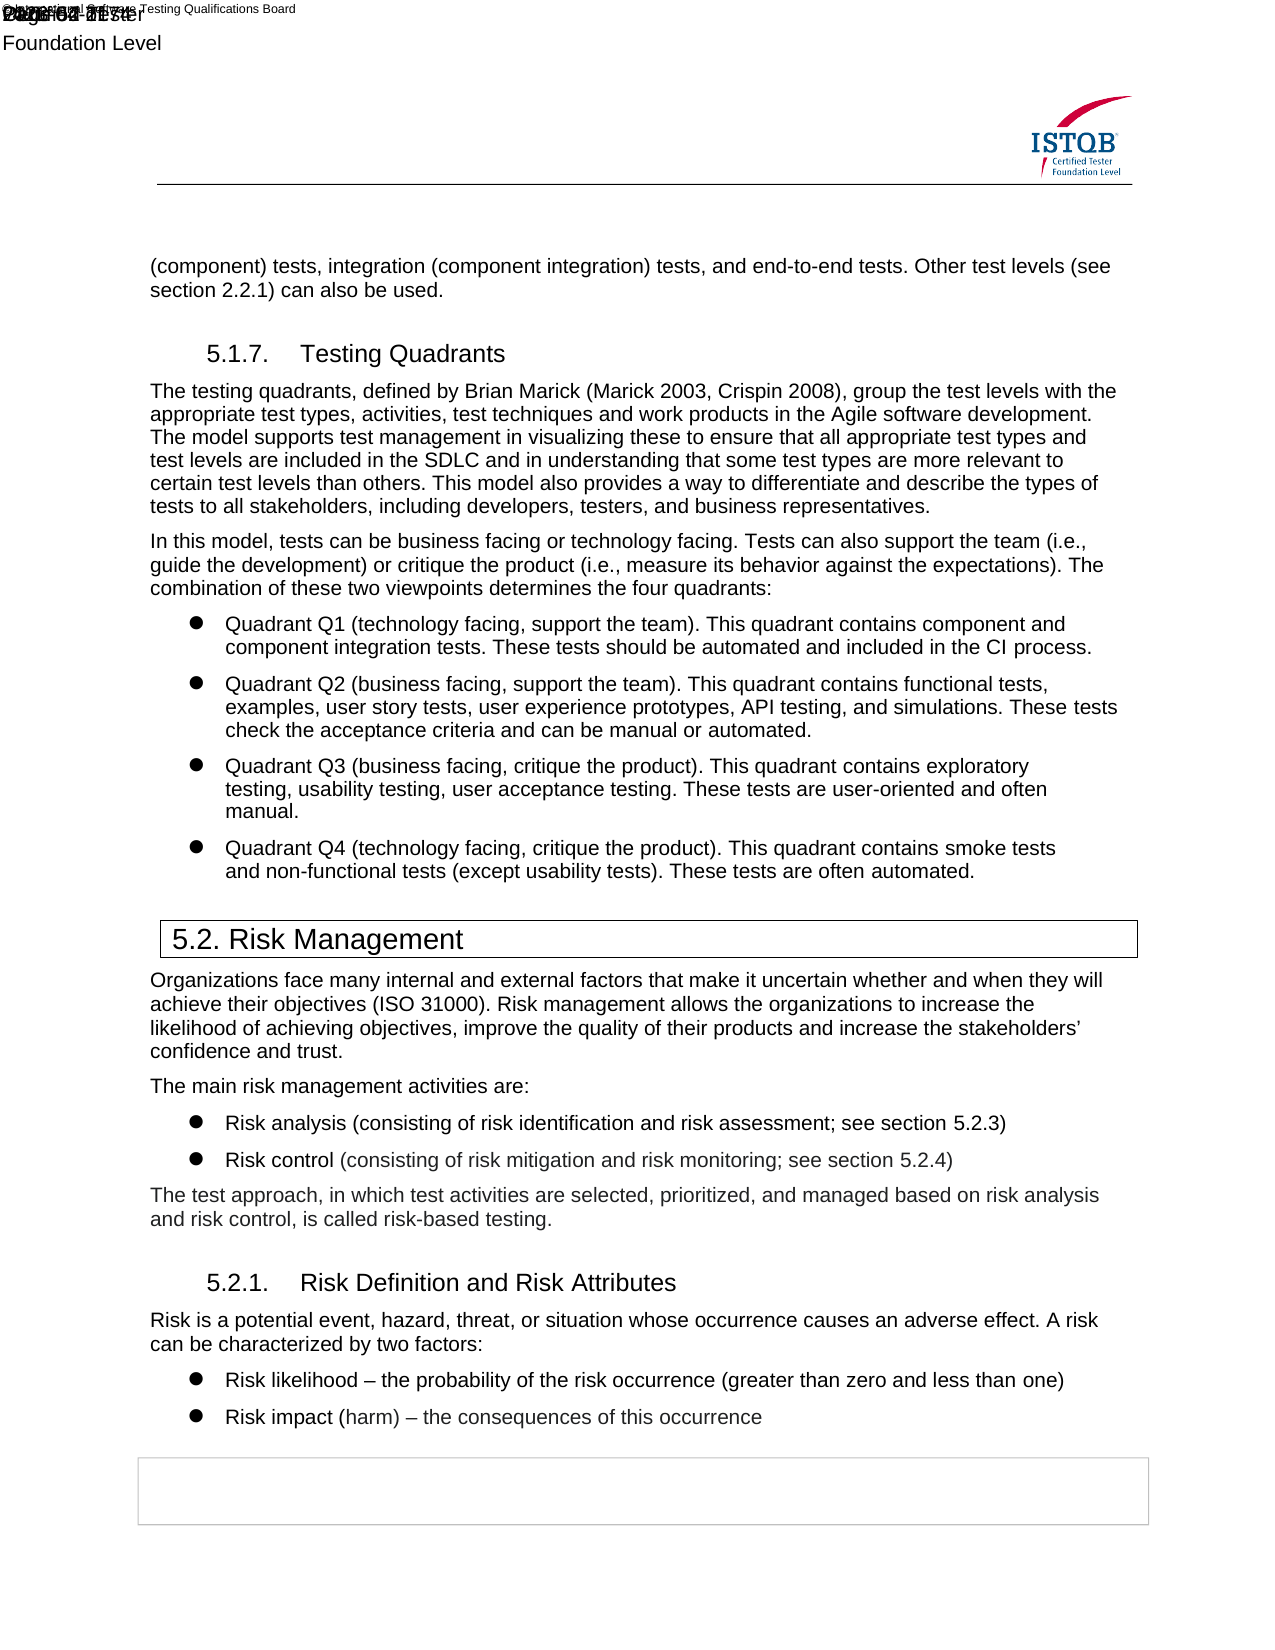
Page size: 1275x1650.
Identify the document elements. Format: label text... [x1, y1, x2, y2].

list Quadrant Q3 (business facing, critique the product). This quadrant contains exploratory testing, usability testing, user acceptance testing. These tests are user-oriented and often manual. [188, 754, 1102, 823]
subtitle Risk Definition and Risk Attributes [206, 1268, 1152, 1297]
list Risk analysis (consisting of risk identification and risk assessment; see section 5.2.3) [187, 1111, 1152, 1135]
text 5.2. Risk Management [172, 922, 1138, 955]
text The test approach, in which test activities are selected, prioritized, and managed based on risk analysis and risk control, is called risk-based testing. [150, 1184, 1103, 1231]
text (component) tests, integration (component integration) tests, and end-to-end tests. Other test levels (see section 2.2.1) can also be used. [150, 255, 1125, 302]
list Quadrant Q4 (technology facing, critique the product). This quadrant contains smoke tests and non-functional tests (except usability tests). These tests are often automated. [188, 836, 1096, 882]
list Risk impact (harm) – the consequences of this occurrence [187, 1405, 1152, 1429]
list Risk control (consisting of risk mitigation and risk monitoring; see section 5.2.4) [187, 1148, 1152, 1172]
list Quadrant Q1 (technology facing, support the team). This quadrant contains component and component integration tests. These tests should be automated and included in the CI process. [188, 613, 1093, 659]
text The testing quadrants, defined by Brian Marick (Marick 2003, Crispin 2008), group the test levels with the appropriate test types, activities, test techniques and work products in the Agile software development. [150, 379, 1120, 426]
picture [1031, 96, 1133, 179]
list Risk likelihood – the probability of the risk occurrence (greater than zero and less than one) [187, 1368, 1152, 1393]
list Quadrant Q2 (business facing, support the team). This quadrant contains functional tests, examples, user story tests, user experience prototypes, API testing, and simulations. These tests check the acceptance criteria and can be manual or automated. [188, 672, 1118, 741]
text Organizations face many internal and external factors that make it uncertain whether and when they will achieve their objectives (ISO 31000). Risk management allows the organizations to increase the likelihood of achieving objectives, improve the quality of their products and increase the stakeholders’ confidence and trust. [150, 925, 1113, 1063]
text The model supports test management in visualizing these to ensure that all appropriate test types and test levels are included in the SDLC and in understanding that some test types are more relevant to certain test levels than others. This model also provides a way to differentiate and describe the types of tests to all stakeholders, including developers, testers, and business representatives. [150, 426, 1113, 518]
text Risk is a potential event, hazard, threat, or situation whose occurrence causes an adverse effect. A risk can be characterized by two factors: [150, 1309, 1102, 1356]
subtitle Testing Quadrants [206, 338, 1152, 367]
text In this model, tests can be business facing or technology facing. Tests can also support the team (i.e., guide the development) or critique the product (i.e., measure its behavior against the expectations). The combination of these two viewpoints determines the four quadrants: [150, 530, 1107, 600]
text The main risk management activities are: [150, 1074, 1152, 1098]
